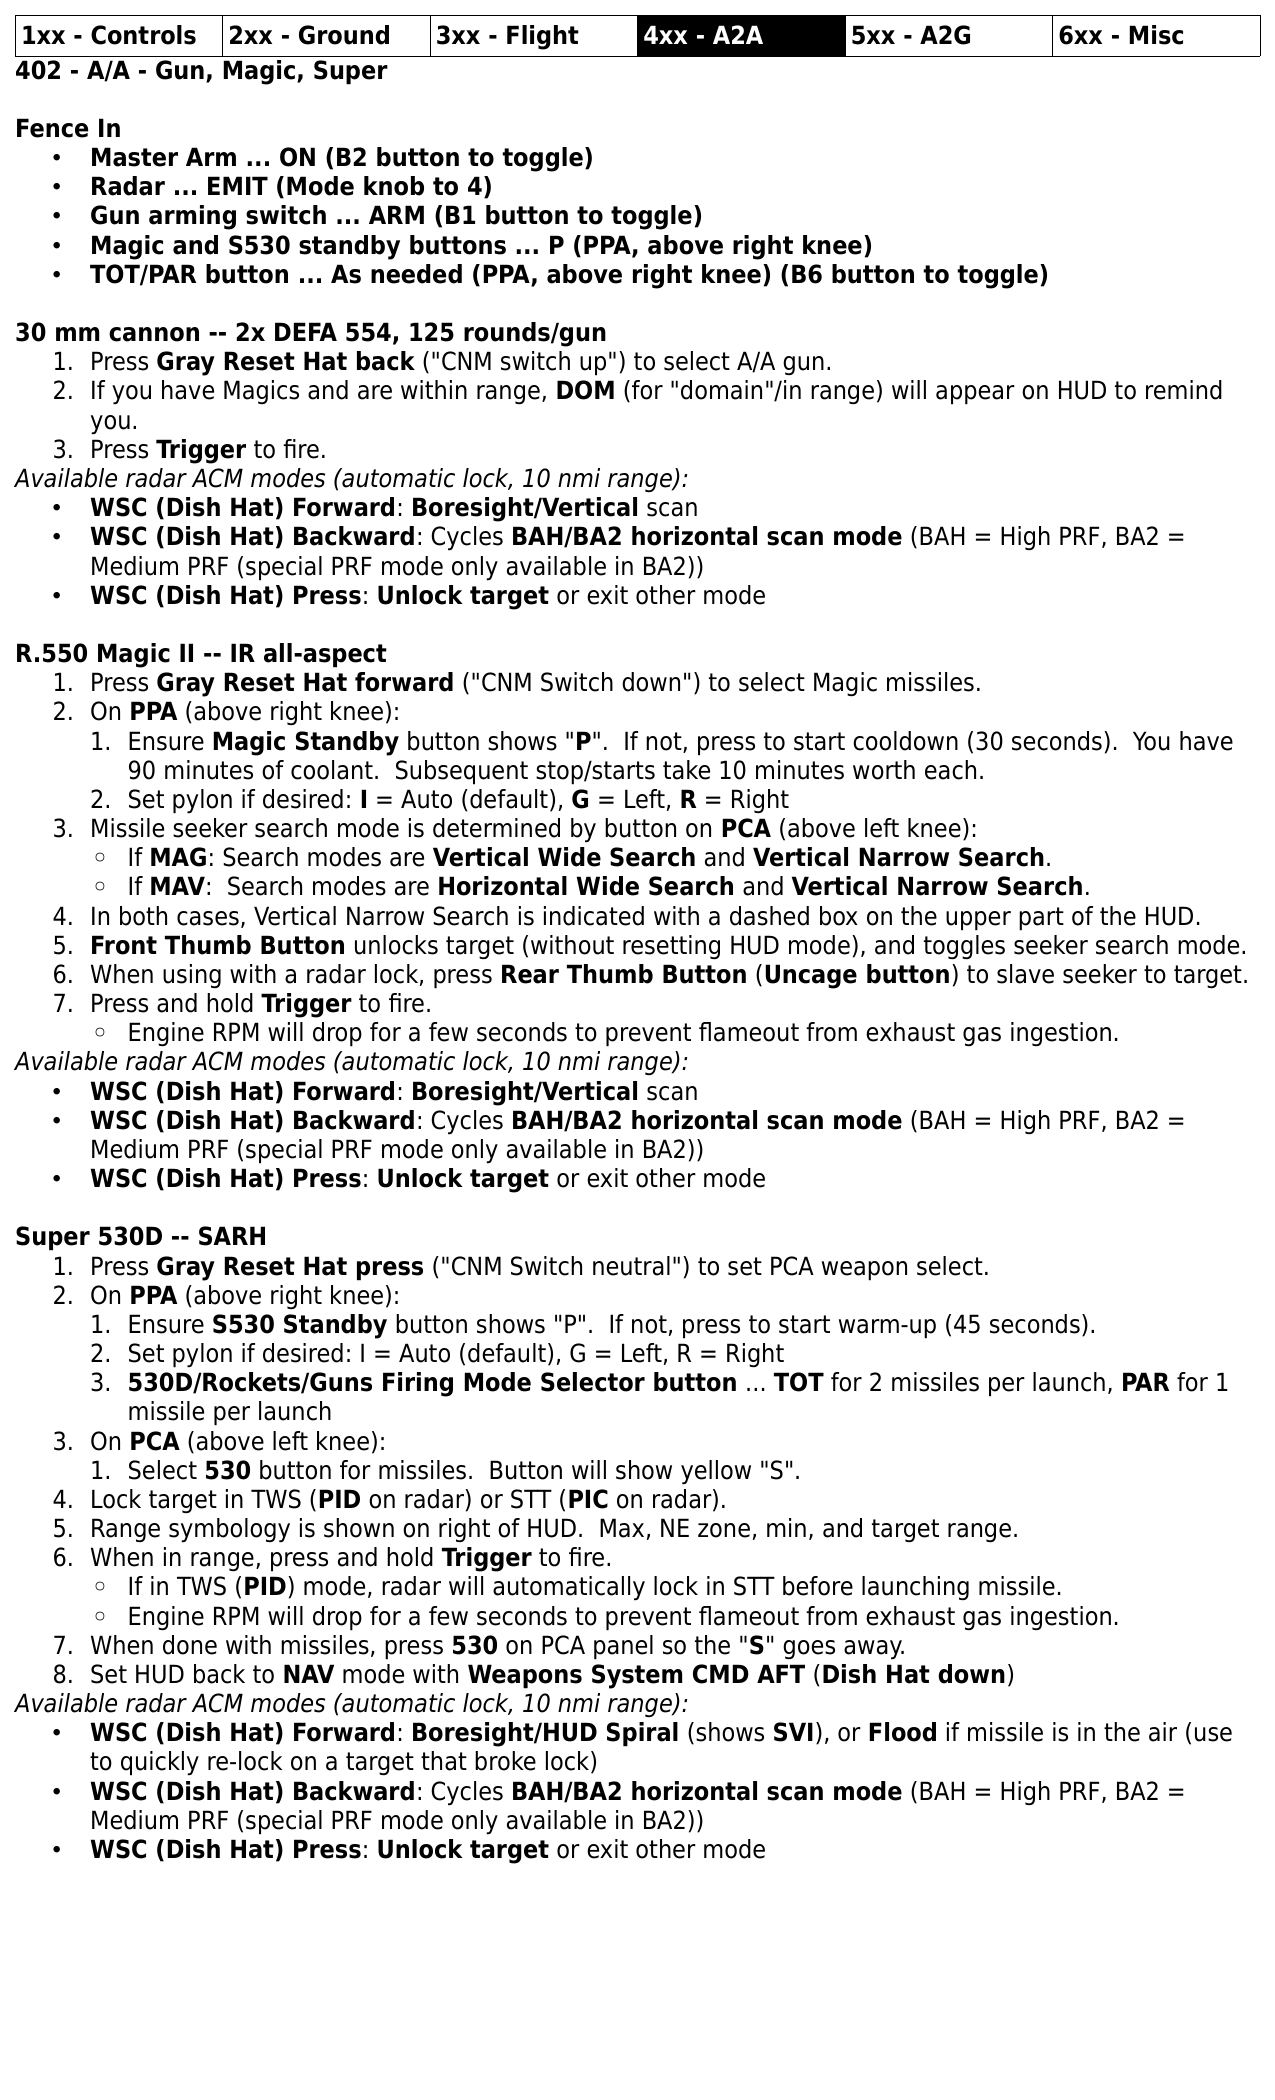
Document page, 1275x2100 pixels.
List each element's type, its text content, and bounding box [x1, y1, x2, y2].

list If MAV: Search modes are Horizontal Wide Search and Vertical Narrow Search. [90, 872, 1260, 902]
list WSC (Dish Hat) Forward: Boresight/Vertical scan [52, 1077, 1260, 1106]
list WSC (Dish Hat) Forward: Boresight/HUD Spiral (shows SVI), or Flood if missile is in the air (use to quickly re-lock on a target that broke lock) [52, 1718, 1260, 1777]
list Set pylon if desired: I = Auto (default), G = Left, R = Right [90, 785, 1260, 814]
table_header 5xx - A2G [846, 16, 1052, 56]
list On PPA (above right knee): [52, 1281, 1260, 1310]
table_header 2xx - Ground [223, 16, 430, 56]
text Available radar ACM modes (automatic lock, 10 nmi range): [15, 464, 1260, 493]
text 30 mm cannon -- 2x DEFA 554, 125 rounds/gun [15, 318, 1260, 347]
list Set pylon if desired: I = Auto (default), G = Left, R = Right [90, 1339, 1260, 1368]
list WSC (Dish Hat) Press: Unlock target or exit other mode [52, 581, 1260, 610]
table_header 1xx - Controls [16, 16, 222, 56]
list Press and hold Trigger to fire. [52, 989, 1260, 1018]
list Engine RPM will drop for a few seconds to prevent flameout from exhaust gas ingestion. [90, 1602, 1260, 1631]
list Ensure Magic Standby button shows "P". If not, press to start cooldown (30 seconds). You have 90 minutes of coolant. Subsequent stop/starts take 10 minutes worth each. [90, 727, 1260, 785]
list Engine RPM will drop for a few seconds to prevent flameout from exhaust gas ingestion. [90, 1018, 1260, 1047]
list WSC (Dish Hat) Press: Unlock target or exit other mode [52, 1164, 1260, 1193]
list If you have Magics and are within range, DOM (for "domain"/in range) will appear on HUD to remind you. [52, 377, 1260, 435]
list WSC (Dish Hat) Forward: Boresight/Vertical scan [52, 493, 1260, 522]
text Available radar ACM modes (automatic lock, 10 nmi range): [15, 1689, 1260, 1718]
list When done with missiles, press 530 on PCA panel so the "S" goes away. [52, 1631, 1260, 1660]
list Press Gray Reset Hat press ("CNM Switch neutral") to set PCA weapon select. [52, 1252, 1260, 1281]
list If in TWS (PID) mode, radar will automatically lock in STT before launching missile. [90, 1572, 1260, 1602]
list On PPA (above right knee): [52, 697, 1260, 727]
list Lock target in TWS (PID on radar) or STT (PIC on radar). [52, 1485, 1260, 1514]
text Available radar ACM modes (automatic lock, 10 nmi range): [15, 1047, 1260, 1077]
list Ensure S530 Standby button shows "P". If not, press to start warm-up (45 seconds). [90, 1310, 1260, 1339]
list Set HUD back to NAV mode with Weapons System CMD AFT (Dish Hat down) [52, 1660, 1260, 1689]
list Press Trigger to fire. [52, 435, 1260, 464]
list On PCA (above left knee): [52, 1427, 1260, 1456]
list When using with a radar lock, press Rear Thumb Button (Uncage button) to slave seeker to target. [52, 960, 1260, 989]
table_header 6xx - Misc [1053, 16, 1260, 56]
list 530D/Rockets/Guns Firing Mode Selector button ... TOT for 2 missiles per launch, PAR for 1 missile per launch [90, 1368, 1260, 1427]
list Press Gray Reset Hat back ("CNM switch up") to select A/A gun. [52, 347, 1260, 377]
list Master Arm ... ON (B2 button to toggle) [52, 143, 1260, 172]
list Press Gray Reset Hat forward ("CNM Switch down") to select Magic missiles. [52, 668, 1260, 697]
list WSC (Dish Hat) Press: Unlock target or exit other mode [52, 1835, 1260, 1864]
list WSC (Dish Hat) Backward: Cycles BAH/BA2 horizontal scan mode (BAH = High PRF, BA2 = Medium PRF (special PRF mode only available in BA2)) [52, 1106, 1260, 1164]
list In both cases, Vertical Narrow Search is indicated with a dashed box on the upper part of the HUD. [52, 902, 1260, 931]
list When in range, press and hold Trigger to fire. [52, 1543, 1260, 1572]
table_header 4xx - A2A [638, 16, 845, 56]
list Radar ... EMIT (Mode knob to 4) [52, 172, 1260, 202]
list Magic and S530 standby buttons ... P (PPA, above right knee) [52, 231, 1260, 260]
list WSC (Dish Hat) Backward: Cycles BAH/BA2 horizontal scan mode (BAH = High PRF, BA2 = Medium PRF (special PRF mode only available in BA2)) [52, 1777, 1260, 1835]
list Range symbology is shown on right of HUD. Max, NE zone, min, and target range. [52, 1514, 1260, 1543]
list WSC (Dish Hat) Backward: Cycles BAH/BA2 horizontal scan mode (BAH = High PRF, BA2 = Medium PRF (special PRF mode only available in BA2)) [52, 522, 1260, 581]
text Super 530D -- SARH [15, 1222, 1260, 1252]
list Select 530 button for missiles. Button will show yellow "S". [90, 1456, 1260, 1485]
table_header 3xx - Flight [431, 16, 637, 56]
list If MAG: Search modes are Vertical Wide Search and Vertical Narrow Search. [90, 843, 1260, 872]
list Missile seeker search mode is determined by button on PCA (above left knee): [52, 814, 1260, 843]
text R.550 Magic II -- IR all-aspect [15, 639, 1260, 668]
list Gun arming switch ... ARM (B1 button to toggle) [52, 202, 1260, 231]
list Front Thumb Button unlocks target (without resetting HUD mode), and toggles seeker search mode. [52, 931, 1260, 960]
list TOT/PAR button ... As needed (PPA, above right knee) (B6 button to toggle) [52, 260, 1260, 289]
text Fence In [15, 114, 1260, 143]
text 402 - A/A - Gun, Magic, Super [15, 57, 1260, 85]
